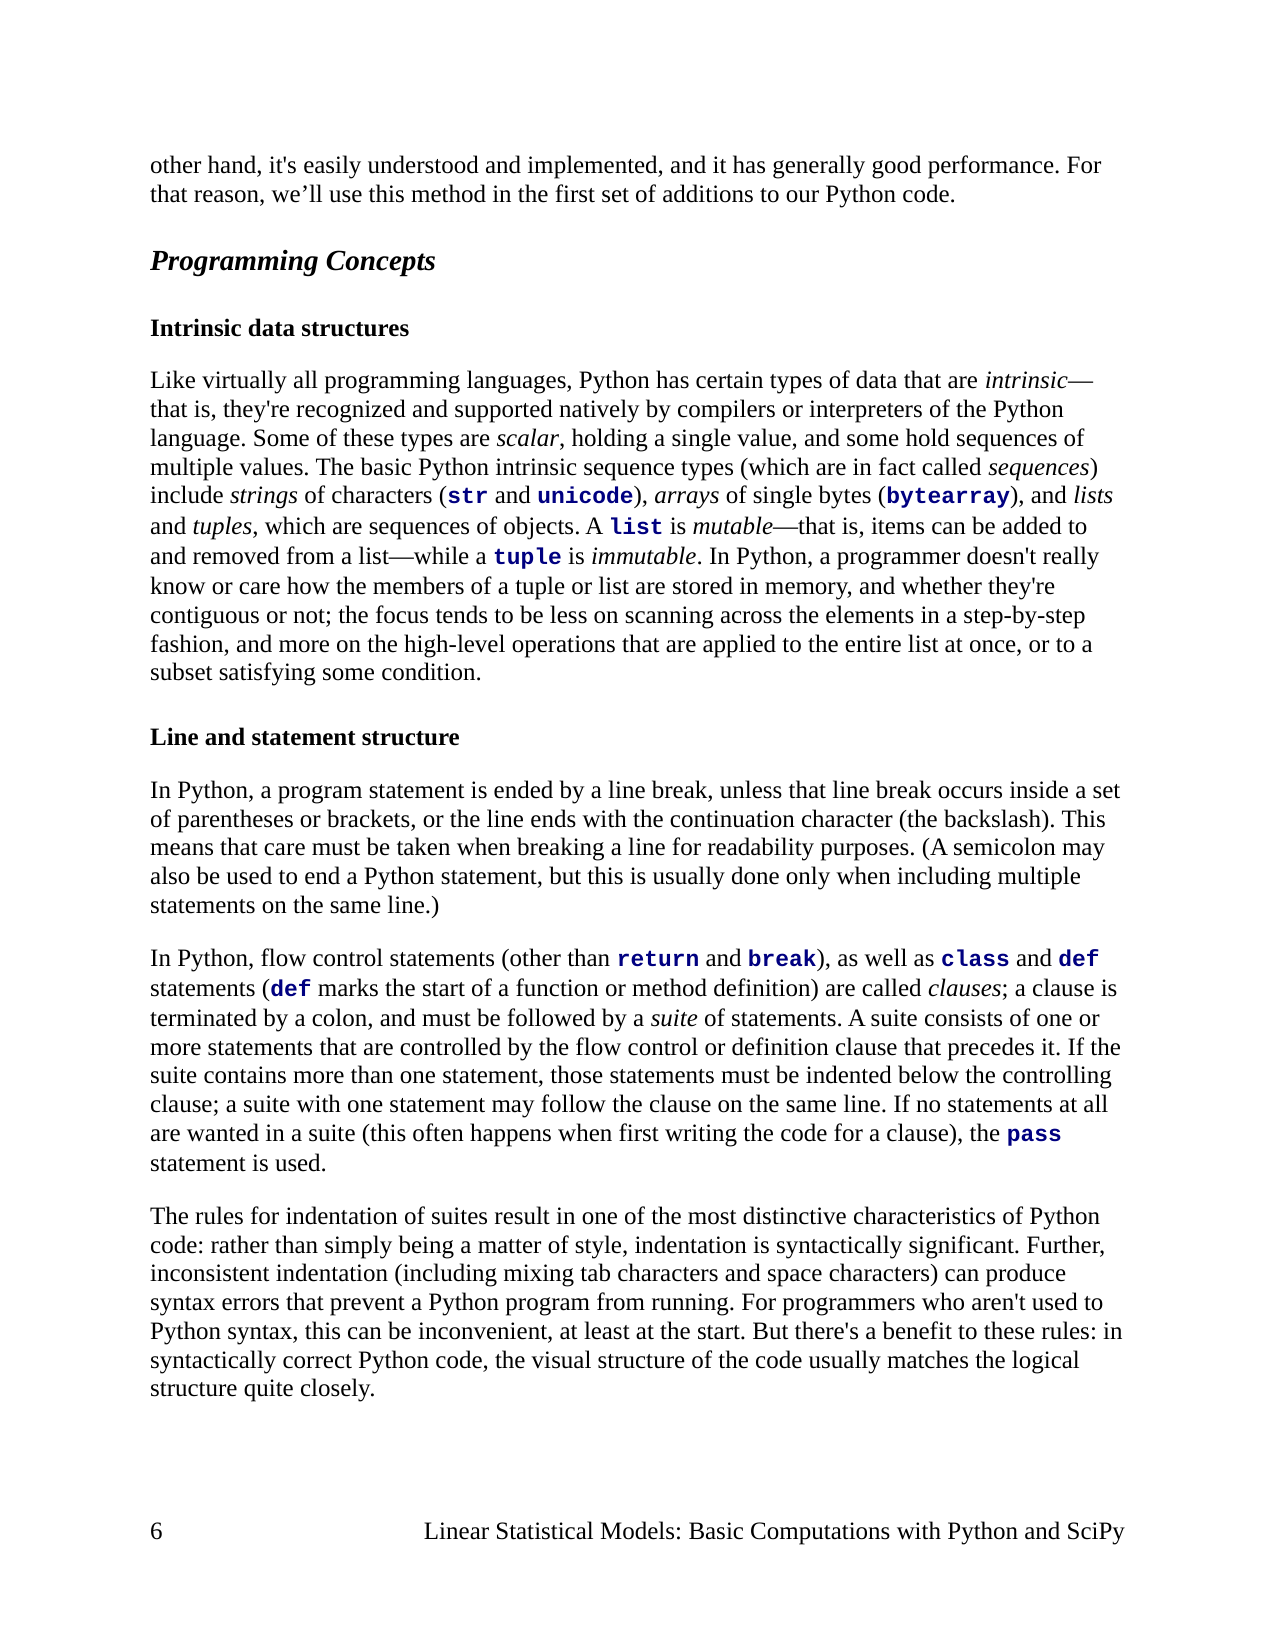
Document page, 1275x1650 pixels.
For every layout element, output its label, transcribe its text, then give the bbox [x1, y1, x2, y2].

text In Python, flow control statements (other than return and break), as well as class and def statements (def marks the start of a function or method definition) are called clauses; a clause is terminated by a colon, and must be followed by a suite of statements. A suite consists of one or more statements that are controlled by the flow control or definition clause that precedes it. If the suite contains more than one statement, those statements must be indented below the controlling clause; a suite with one statement may follow the clause on the same line. If no statements at all are wanted in a suite (this often happens when first writing the code for a clause), the pass statement is used. [150, 943, 1125, 1177]
text The rules for indentation of suites result in one of the most distinctive characteristics of Python code: rather than simply being a matter of style, indentation is syntactically significant. Further, inconsistent indentation (including mixing tab characters and space characters) can produce syntax errors that prevent a Python program from running. For programmers who aren't used to Python syntax, this can be inconvenient, at least at the start. But there's a benefit to these rules: in syntactically correct Python code, the visual structure of the code usually matches the logical structure quite closely. [150, 1201, 1125, 1402]
text other hand, it's easily understood and implemented, and it has generally good performance. For that reason, we’ll use this method in the first set of additions to our Python code. [150, 150, 1125, 207]
subtitle Programming Concepts [150, 243, 1125, 277]
subtitle Line and statement structure [150, 722, 1125, 751]
text Like virtually all programming languages, Python has certain types of data that are intrinsic—that is, they're recognized and supported natively by compilers or interpreters of the Python language. Some of these types are scalar, holding a single value, and some hold sequences of multiple values. The basic Python intrinsic sequence types (which are in fact called sequences) include strings of characters (str and unicode), arrays of single bytes (bytearray), and lists and tuples, which are sequences of objects. A list is mutable—that is, items can be added to and removed from a list—while a tuple is immutable. In Python, a programmer doesn't really know or care how the members of a tuple or list are stored in memory, and whether they're contiguous or not; the focus tends to be less on scanning across the elements in a step-by-step fashion, and more on the high-level operations that are applied to the entire list at once, or to a subset satisfying some condition. [150, 366, 1125, 686]
text In Python, a program statement is ended by a line break, unless that line break occurs inside a set of parentheses or brackets, or the line ends with the continuation character (the backslash). This means that care must be taken when breaking a line for readability purposes. (A semicolon may also be used to end a Python statement, but this is usually done only when including multiple statements on the same line.) [150, 775, 1125, 919]
subtitle Intrinsic data structures [150, 313, 1125, 342]
